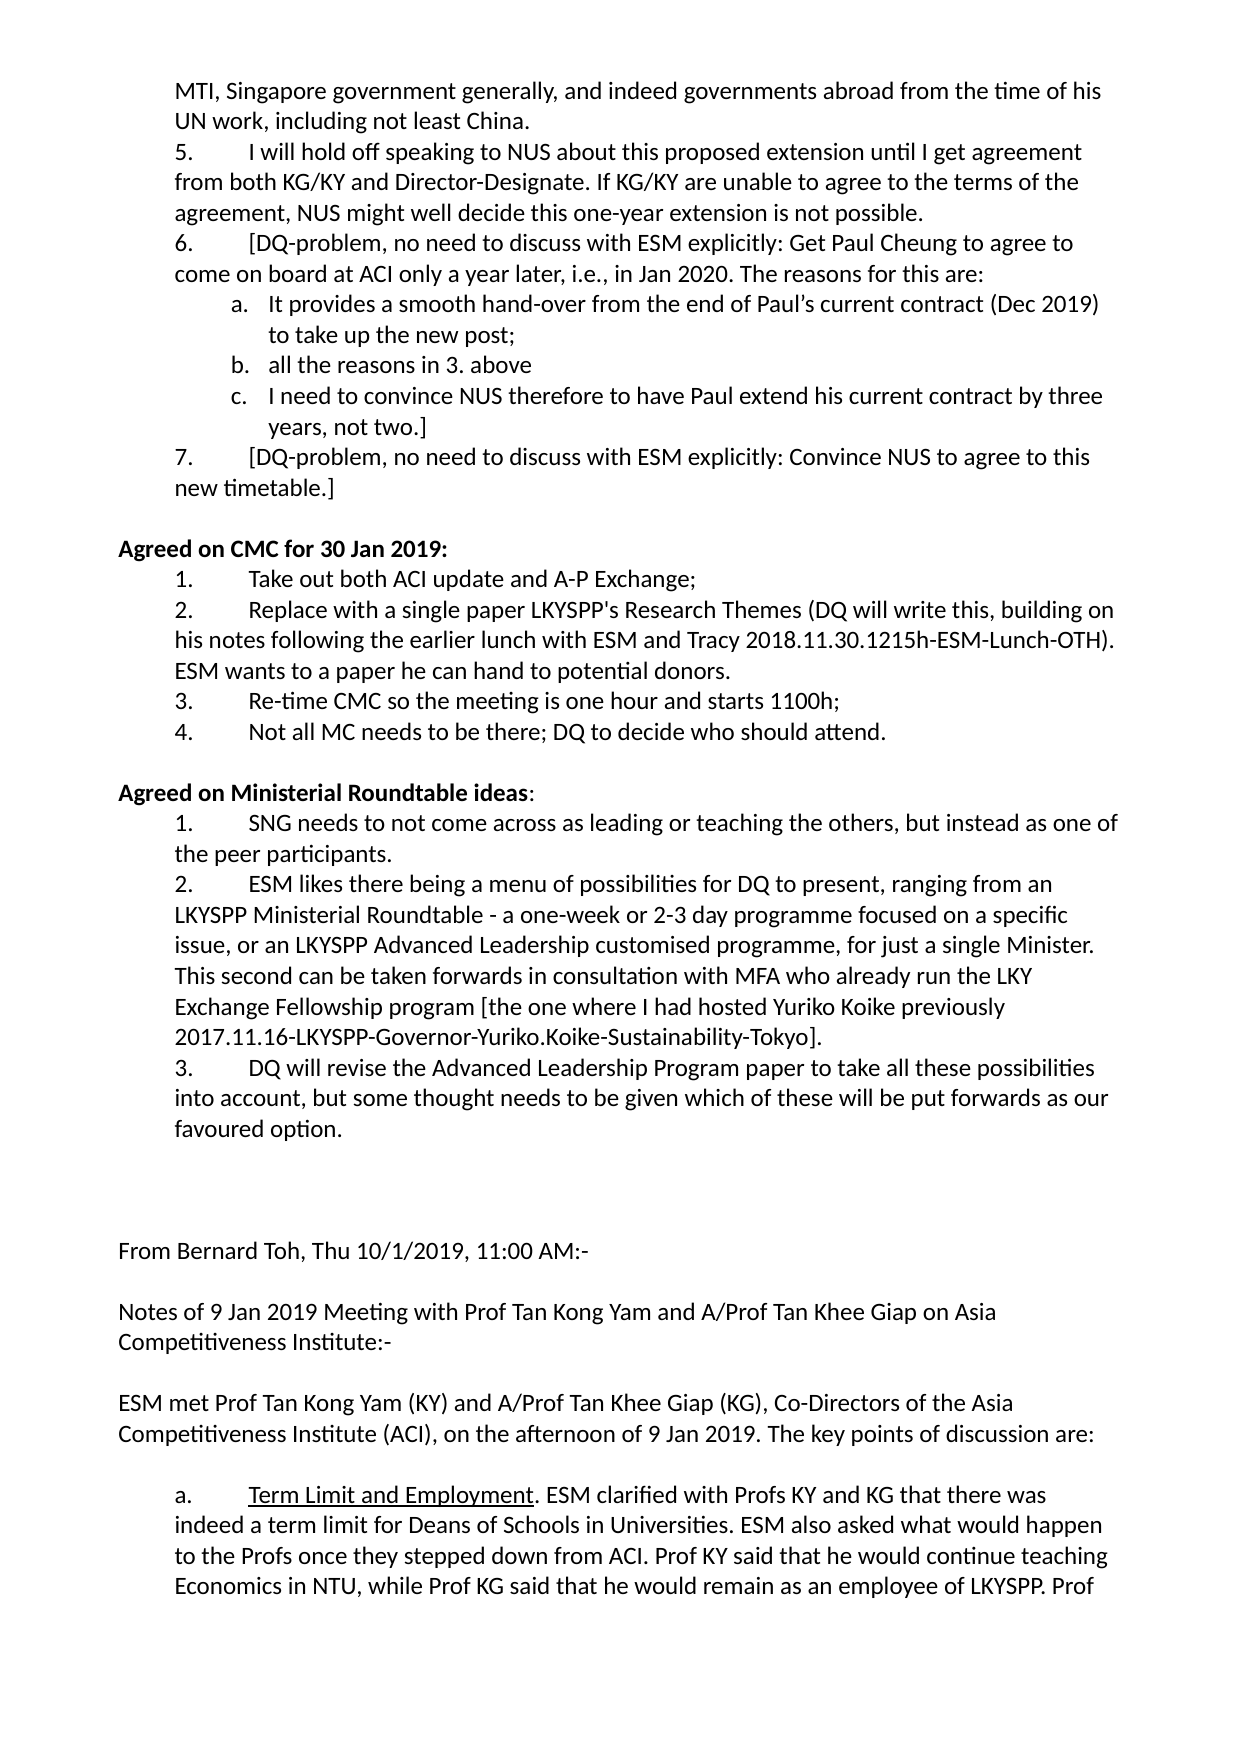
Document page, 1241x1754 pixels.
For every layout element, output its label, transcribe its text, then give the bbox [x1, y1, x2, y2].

text Notes of 9 Jan 2019 Meeting with Prof Tan Kong Yam and A/Prof Tan Khee Giap on Asia Competitiveness Institute:- [118, 1296, 1122, 1357]
list [DQ-problem, no need to discuss with ESM explicitly: Convince NUS to agree to this new timetable.] [174, 441, 1122, 502]
list Re-time CMC so the meeting is one hour and starts 1100h; [174, 685, 1122, 716]
list [DQ-problem, no need to discuss with ESM explicitly: Get Paul Cheung to agree to come on board at ACI only a year later, i.e., in Jan 2020. The reasons for this are: [174, 228, 1122, 289]
list ESM likes there being a menu of possibilities for DQ to present, ranging from an LKYSPP Ministerial Roundtable - a one-week or 2-3 day programme focused on a specific issue, or an LKYSPP Advanced Leadership customised programme, for just a single Minister. This second can be taken forwards in consultation with MFA who already run the LKY Exchange Fellowship program [the one where I had hosted Yuriko Koike previously 2017.11.16-LKYSPP-Governor-Yuriko.Koike-Sustainability-Tokyo]. [174, 868, 1122, 1052]
list MTI, Singapore government generally, and indeed governments abroad from the time of his UN work, including not least China. [174, 75, 1122, 136]
list DQ will revise the Advanced Leadership Program paper to take all these possibilities into account, but some thought needs to be given which of these will be put forwards as our favoured option. [174, 1052, 1122, 1143]
list I will hold off speaking to NUS about this proposed extension until I get agreement from both KG/KY and Director-Designate. If KG/KY are unable to agree to the terms of the agreement, NUS might well decide this one-year extension is not possible. [174, 136, 1122, 228]
text ESM met Prof Tan Kong Yam (KY) and A/Prof Tan Khee Giap (KG), Co-Directors of the Asia Competitiveness Institute (ACI), on the afternoon of 9 Jan 2019. The key points of discussion are: [118, 1387, 1122, 1448]
list I need to convince NUS therefore to have Paul extend his current contract by three years, not two.] [231, 380, 1122, 441]
text Agreed on CMC for 30 Jan 2019: [118, 533, 1122, 563]
list all the reasons in 3. above [231, 350, 1122, 380]
list Not all MC needs to be there; DQ to decide who should attend. [174, 716, 1122, 746]
text Agreed on Ministerial Roundtable ideas: [118, 777, 1122, 807]
list Replace with a single paper LKYSPP's Research Themes (DQ will write this, building on his notes following the earlier lunch with ESM and Tracy 2018.11.30.1215h-ESM-Lunch-OTH). ESM wants to a paper he can hand to potential donors. [174, 594, 1122, 685]
list Take out both ACI update and A-P Exchange; [174, 563, 1122, 594]
text From Bernard Toh, Thu 10/1/2019, 11:00 AM:- [118, 1235, 1122, 1265]
list It provides a smooth hand-over from the end of Paul’s current contract (Dec 2019) to take up the new post; [231, 289, 1122, 350]
list SNG needs to not come across as leading or teaching the others, but instead as one of the peer participants. [174, 807, 1122, 868]
list Term Limit and Employment. ESM clarified with Profs KY and KG that there was indeed a term limit for Deans of Schools in Universities. ESM also asked what would happen to the Profs once they stepped down from ACI. Prof KY said that he would continue teaching Economics in NTU, while Prof KG said that he would remain as an employee of LKYSPP. Prof [174, 1479, 1122, 1601]
